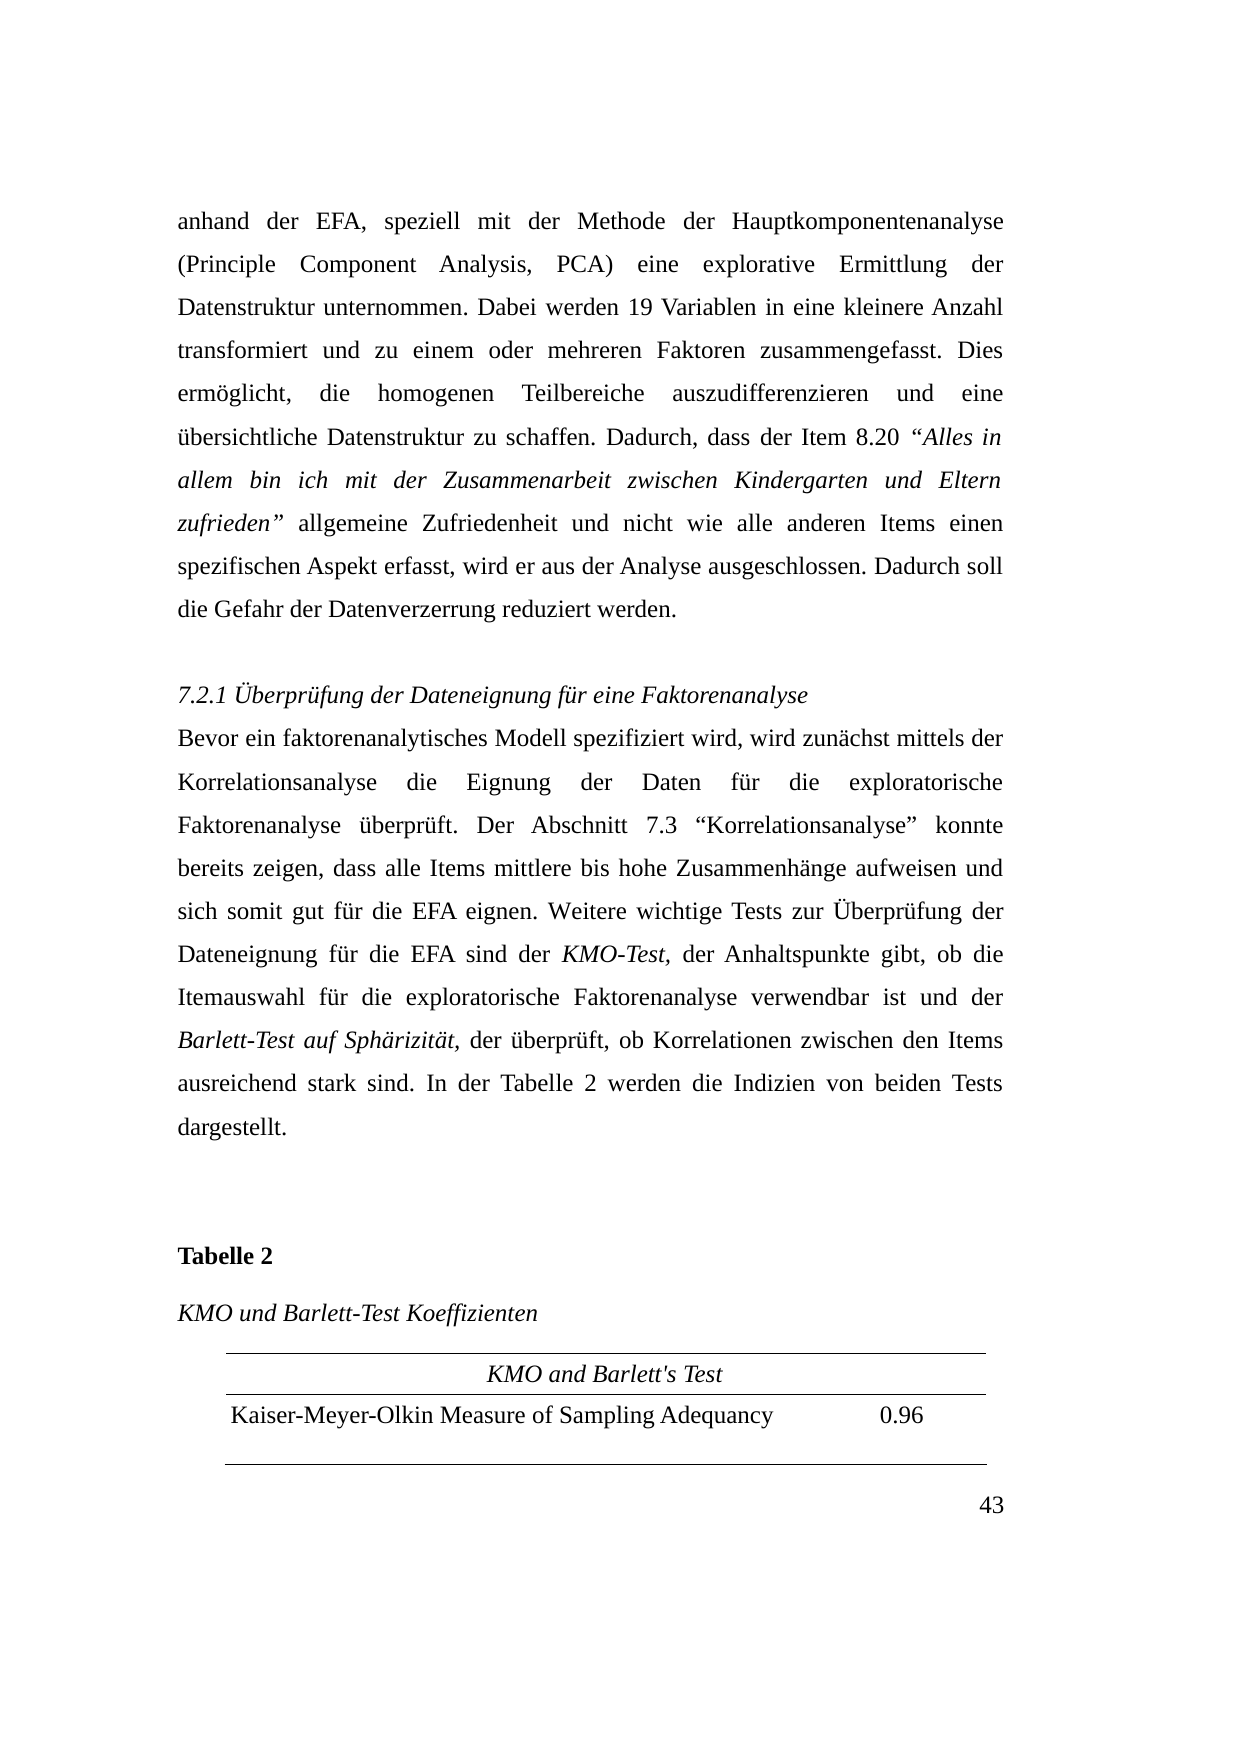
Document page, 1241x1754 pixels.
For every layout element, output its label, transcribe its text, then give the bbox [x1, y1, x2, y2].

text Bevor ein faktorenanalytisches Modell spezifiziert wird, wird zunächst mittels der Korrelationsanalyse die Eignung der Daten für die exploratorische Faktorenanalyse überprüft. Der Abschnitt 7.3 “Korrelationsanalyse” konnte bereits zeigen, dass alle Items mittlere bis hohe Zusammenhänge aufweisen und sich somit gut für die EFA eignen. Weitere wichtige Tests zur Überprüfung der Dateneignung für die EFA sind der KMO-Test, der Anhaltspunkte gibt, ob die Itemauswahl für die exploratorische Faktorenanalyse verwendbar ist und der Barlett-Test auf Sphärizität, der überprüft, ob Korrelationen zwischen den Items ausreichend stark sind. In der Tabelle 2 werden die Indizien von beiden Tests dargestellt. [177, 723, 1004, 1140]
text Tabelle 2 [177, 1241, 1004, 1270]
table_header KMO and Barlett's Test [226, 1354, 986, 1394]
text anhand der EFA, speziell mit der Methode der Hauptkomponentenanalyse (Principle Component Analysis, PCA) eine explorative Ermittlung der Datenstruktur unternommen. Dabei werden 19 Variablen in eine kleinere Anzahl transformiert und zu einem oder mehreren Faktoren zusammengefasst. Dies ermöglicht, die homogenen Teilbereiche auszudifferenzieren und eine übersichtliche Datenstruktur zu schaffen. Dadurch, dass der Item 8.20 “Alles in allem bin ich mit der Zusammenarbeit zwischen Kindergarten und Eltern zufrieden” allgemeine Zufriedenheit und nicht wie alle anderen Items einen spezifischen Aspekt erfasst, wird er aus der Analyse ausgeschlossen. Dadurch soll die Gefahr der Datenverzerrung reduziert werden. [177, 206, 1004, 623]
text KMO und Barlett-Test Koeffizienten [177, 1298, 1004, 1327]
text 7.2.1 Überprüfung der Dateneignung für eine Faktorenanalyse [177, 680, 1004, 709]
table_cell Kaiser-Meyer-Olkin Measure of Sampling Adequancy 0.96 [226, 1395, 986, 1463]
